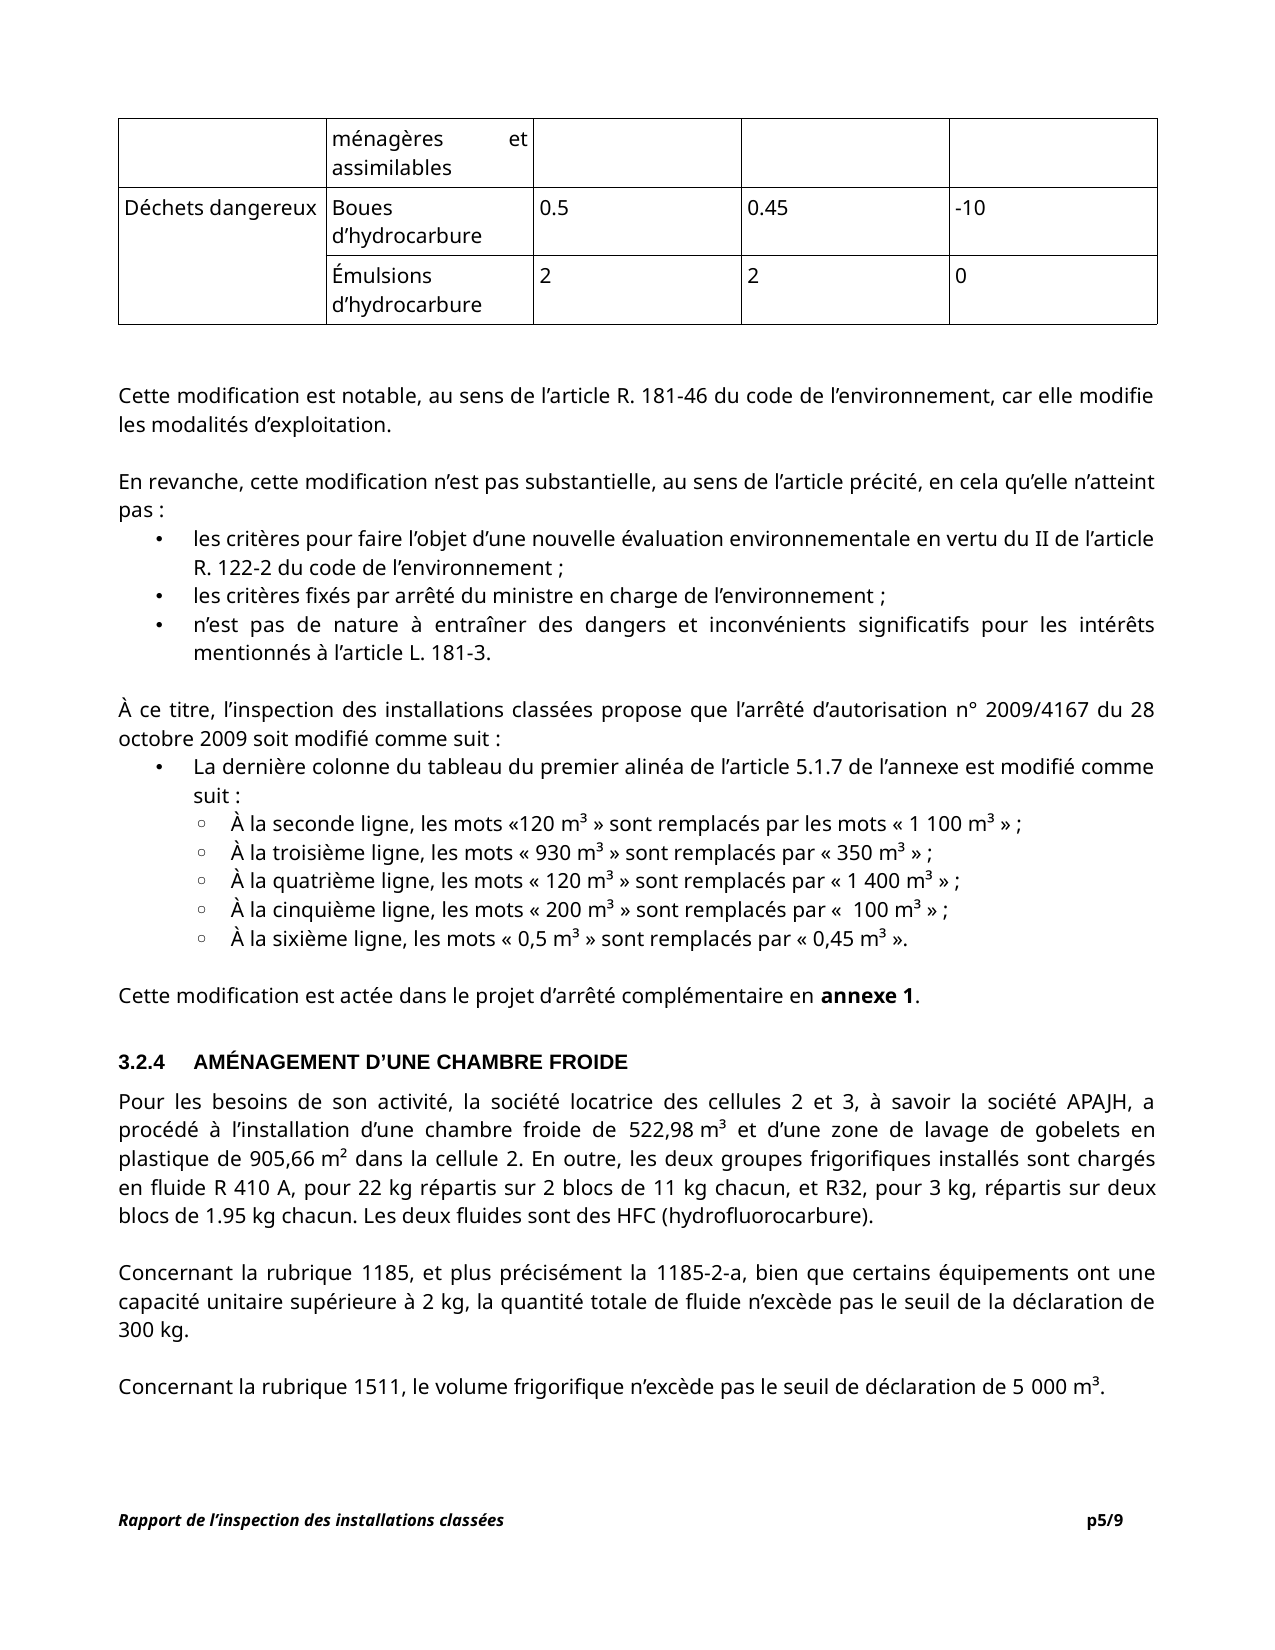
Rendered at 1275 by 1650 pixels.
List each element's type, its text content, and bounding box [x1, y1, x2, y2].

text En revanche, cette modification n’est pas substantielle, au sens de l’article précité, en cela qu’elle n’atteint pas : [118, 467, 1157, 524]
subtitle Aménagement d’une chambre froide [118, 1050, 1157, 1074]
table_cell [742, 119, 949, 187]
text Cette modification est notable, au sens de l’article R. 181-46 du code de l’environnement, car elle modifie les modalités d’exploitation. [118, 381, 1157, 438]
table_cell -10 [950, 188, 1157, 255]
list les critères fixés par arrêté du ministre en charge de l’environnement ; [156, 581, 1157, 609]
list À la sixième ligne, les mots « 0,5 m³ » sont remplacés par « 0,45 m³ ». [193, 923, 1157, 952]
table_cell 2 [742, 256, 949, 324]
list La dernière colonne du tableau du premier alinéa de l’article 5.1.7 de l’annexe est modifié comme suit : [156, 752, 1157, 809]
text Concernant la rubrique 1185, et plus précisément la 1185-2-a, bien que certains équipements ont une capacité unitaire supérieure à 2 kg, la quantité totale de fluide n’excède pas le seuil de la déclaration de 300 kg. [118, 1258, 1157, 1344]
list les critères pour faire l’objet d’une nouvelle évaluation environnementale en vertu du II de l’article R. 122-2 du code de l’environnement ; [156, 524, 1157, 581]
list À la seconde ligne, les mots «120 m³ » sont remplacés par les mots « 1 100 m³ » ; [193, 809, 1157, 838]
text Pour les besoins de son activité, la société locatrice des cellules 2 et 3, à savoir la société APAJH, a procédé à l’installation d’une chambre froide de 522,98 m³ et d’une zone de lavage de gobelets en plastique de 905,66 m² dans la cellule 2. En outre, les deux groupes frigorifiques installés sont chargés en fluide R 410 A, pour 22 kg répartis sur 2 blocs de 11 kg chacun, et R32, pour 3 kg, répartis sur deux blocs de 1.95 kg chacun. Les deux fluides sont des HFC (hydrofluorocarbure). [118, 1087, 1157, 1229]
list À la troisième ligne, les mots « 930 m³ » sont remplacés par « 350 m³ » ; [193, 838, 1157, 866]
table_cell 2 [534, 256, 741, 324]
text Cette modification est actée dans le projet d’arrêté complémentaire en annexe 1. [118, 981, 1157, 1009]
table_cell Boues d’hydrocarbure [327, 188, 533, 255]
table_cell 0 [950, 256, 1157, 324]
table_cell Déchets dangereux [119, 188, 326, 324]
table_cell [534, 119, 741, 187]
table_cell 0,5 [534, 188, 741, 255]
table_cell [119, 119, 326, 187]
text Concernant la rubrique 1511, le volume frigorifique n’excède pas le seuil de déclaration de 5 000 m³. [118, 1372, 1157, 1401]
list À la cinquième ligne, les mots « 200 m³ » sont remplacés par « 100 m³ » ; [193, 895, 1157, 923]
list À la quatrième ligne, les mots « 120 m³ » sont remplacés par « 1 400 m³ » ; [193, 866, 1157, 895]
list n’est pas de nature à entraîner des dangers et inconvénients significatifs pour les intérêts mentionnés à l’article L. 181-3. [156, 609, 1157, 667]
text À ce titre, l’inspection des installations classées propose que l’arrêté d’autorisation n° 2009/4167 du 28 octobre 2009 soit modifié comme suit : [118, 695, 1157, 752]
table_cell [950, 119, 1157, 187]
table_cell ménagères et assimilables [327, 119, 533, 187]
table_cell 0,45 [742, 188, 949, 255]
table_cell Émulsions d’hydrocarbure [327, 256, 533, 324]
